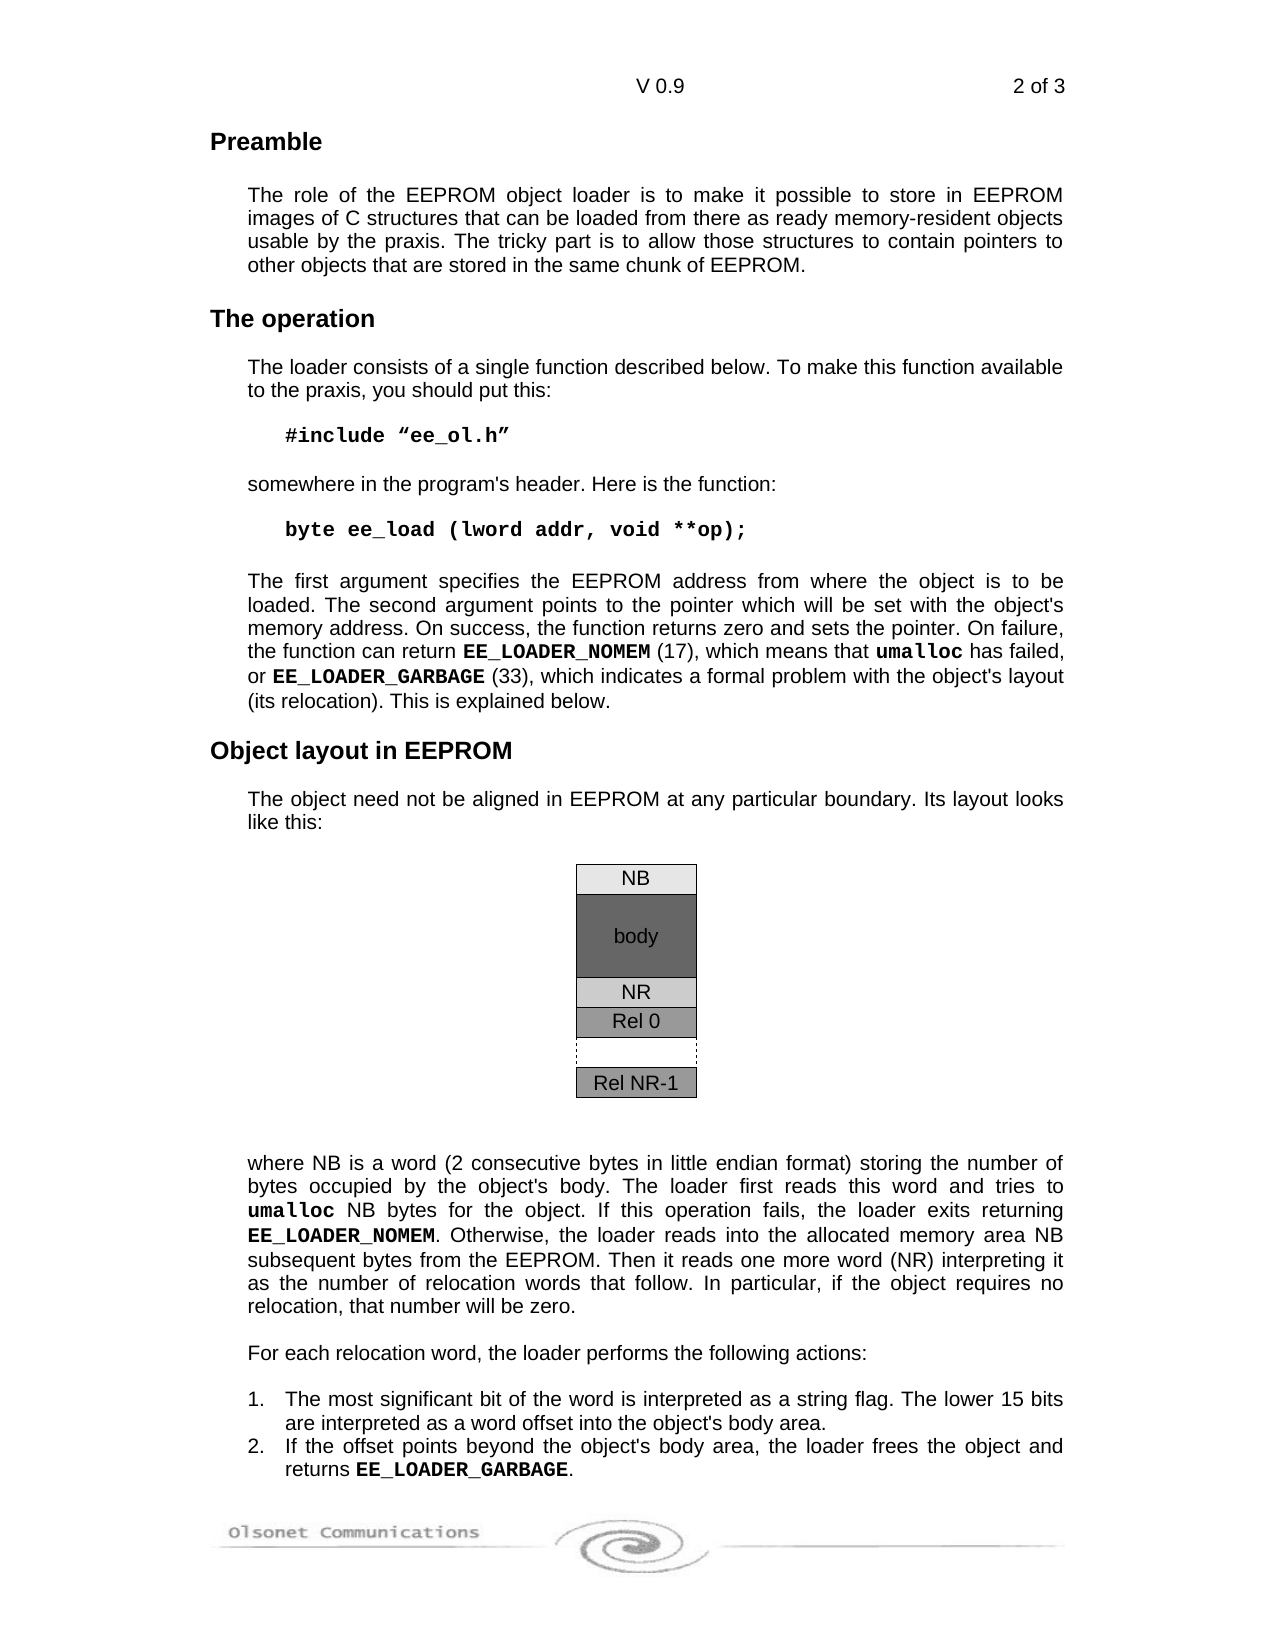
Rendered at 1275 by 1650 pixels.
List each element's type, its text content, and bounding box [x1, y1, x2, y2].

subtitle Object layout in EEPROM [210, 736, 1065, 764]
list The most significant bit of the word is interpreted as a string flag. The lower 15 bits are interpreted as a word offset into the object's body area. [247, 1388, 1065, 1434]
subtitle The operation [210, 304, 1065, 332]
list If the offset points beyond the object's body area, the loader frees the object and returns EE_LOADER_GARBAGE. [247, 1434, 1065, 1483]
text where NB is a word (2 consecutive bytes in little endian format) storing the number of bytes occupied by the object's body. The loader first reads this word and tries to umalloc NB bytes for the object. If this operation fails, the loader exits returning EE_LOADER_NOMEM. Otherwise, the loader reads into the allocated memory area NB subsequent bytes from the EEPROM. Then it reads one more word (NR) interpreting it as the number of relocation words that follow. In particular, if the object requires no relocation, that number will be zero. [247, 1152, 1065, 1318]
text The role of the EEPROM object loader is to make it possible to store in EEPROM images of C structures that can be loaded from there as ready memory-resident objects usable by the praxis. The tricky part is to allow those structures to contain pointers to other objects that are stored in the same chunk of EEPROM. [247, 183, 1065, 276]
text The loader consists of a single function described below. To make this function available to the praxis, you should put this: [247, 356, 1065, 402]
text For each relocation word, the loader performs the following actions: [247, 1341, 1065, 1364]
text The first argument specifies the EEPROM address from where the object is to be loaded. The second argument points to the pointer which will be set with the object's memory address. On success, the function returns zero and sets the pointer. On failure, the function can return EE_LOADER_NOMEM (17), which means that umalloc has failed, or EE_LOADER_GARBAGE (33), which indicates a formal problem with the object's layout (its relocation). This is explained below. [247, 570, 1065, 713]
text The object need not be aligned in EEPROM at any particular boundary. Its layout looks like this: [247, 788, 1065, 834]
list byte ee_load (lword addr, void **op); [247, 518, 1065, 542]
picture [210, 1504, 1065, 1596]
subtitle Preamble [210, 128, 1065, 156]
text #include “ee_ol.h” [247, 425, 1065, 449]
text somewhere in the program's header. Here is the function: [247, 472, 1065, 495]
